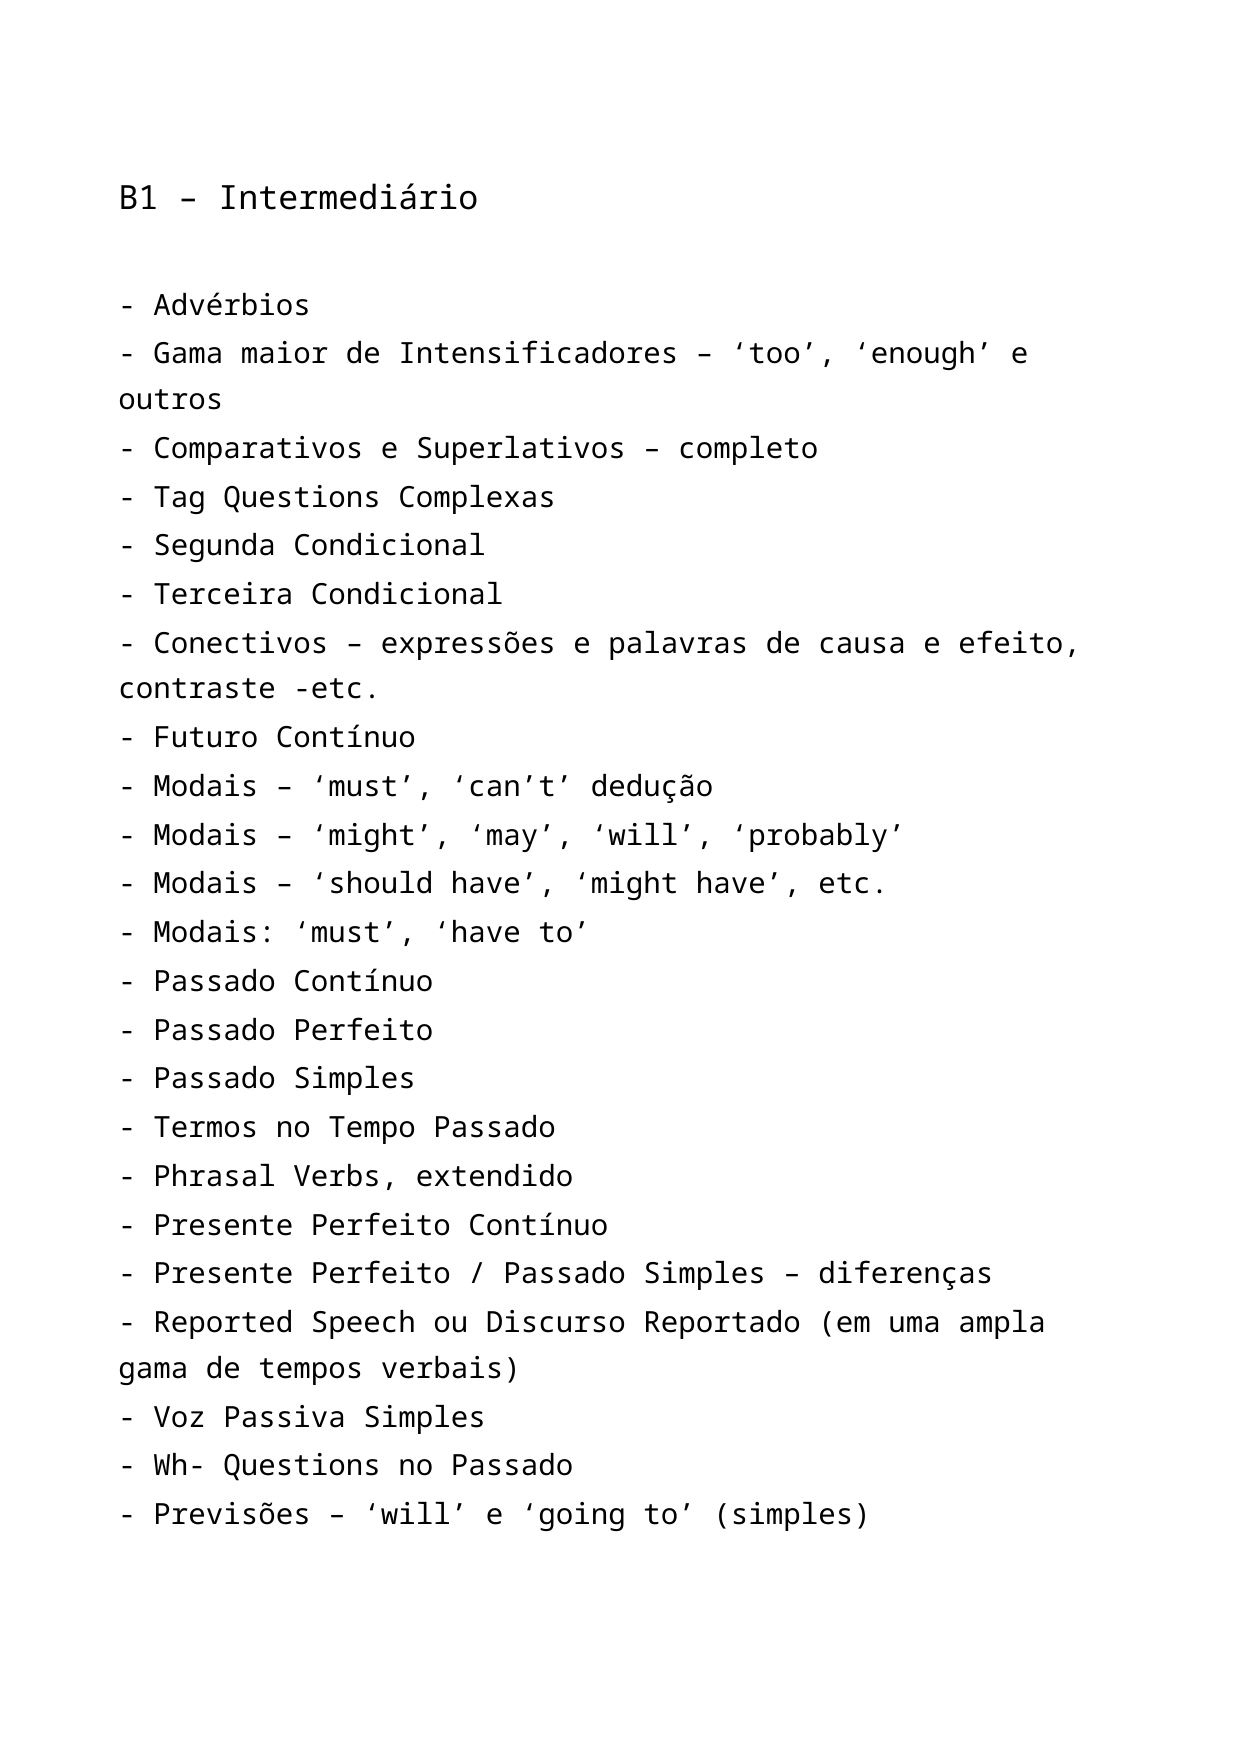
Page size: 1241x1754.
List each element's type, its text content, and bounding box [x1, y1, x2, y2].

text - Termos no Tempo Passado [118, 1107, 1122, 1146]
text - Passado Contínuo [118, 960, 1122, 1000]
text - Modais: ‘must’, ‘have to’ [118, 912, 1122, 951]
text - Gama maior de Intensificadores – ‘too’, ‘enough’ e outros [118, 333, 1122, 418]
text - Previsões – ‘will’ e ‘going to’ (simples) [118, 1493, 1122, 1533]
text - Reported Speech ou Discurso Reportado (em uma ampla gama de tempos verbais) [118, 1302, 1122, 1387]
text - Voz Passiva Simples [118, 1396, 1122, 1436]
text - Conectivos – expressões e palavras de causa e efeito, contraste -etc. [118, 622, 1122, 707]
text - Segunda Condicional [118, 525, 1122, 564]
text - Modais – ‘might’, ‘may’, ‘will’, ‘probably’ [118, 814, 1122, 854]
text - Advérbios [118, 284, 1122, 324]
text - Passado Perfeito [118, 1009, 1122, 1049]
text B1 – Intermediário [118, 173, 1122, 219]
text - Presente Perfeito Contínuo [118, 1204, 1122, 1244]
text - Presente Perfeito / Passado Simples – diferenças [118, 1253, 1122, 1292]
text - Wh- Questions no Passado [118, 1445, 1122, 1484]
text - Modais – ‘should have’, ‘might have’, etc. [118, 863, 1122, 902]
text - Phrasal Verbs, extendido [118, 1155, 1122, 1195]
text - Terceira Condicional [118, 573, 1122, 613]
text - Modais – ‘must’, ‘can’t’ dedução [118, 765, 1122, 805]
text - Tag Questions Complexas [118, 476, 1122, 516]
text - Passado Simples [118, 1058, 1122, 1097]
text - Futuro Contínuo [118, 717, 1122, 756]
text - Comparativos e Superlativos – completo [118, 427, 1122, 467]
